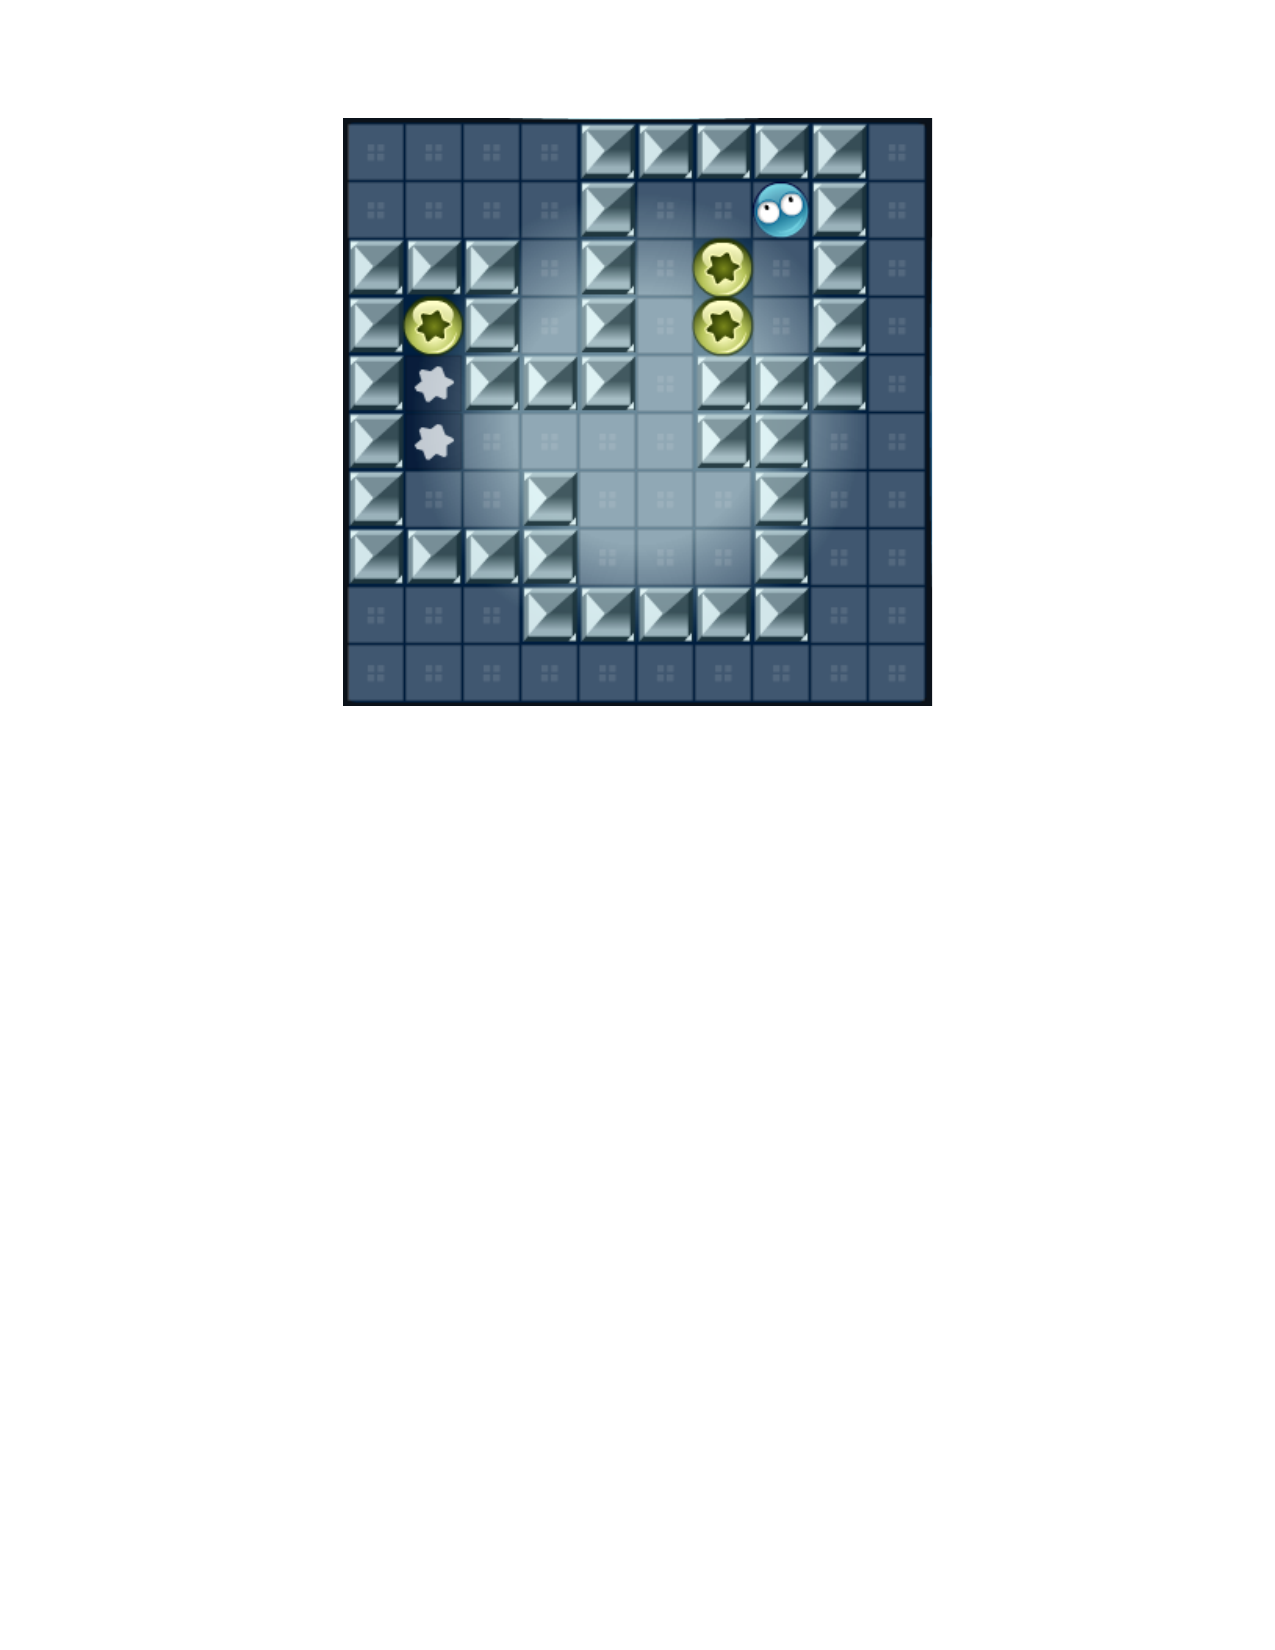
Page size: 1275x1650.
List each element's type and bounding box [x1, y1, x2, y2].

picture [343, 118, 933, 706]
